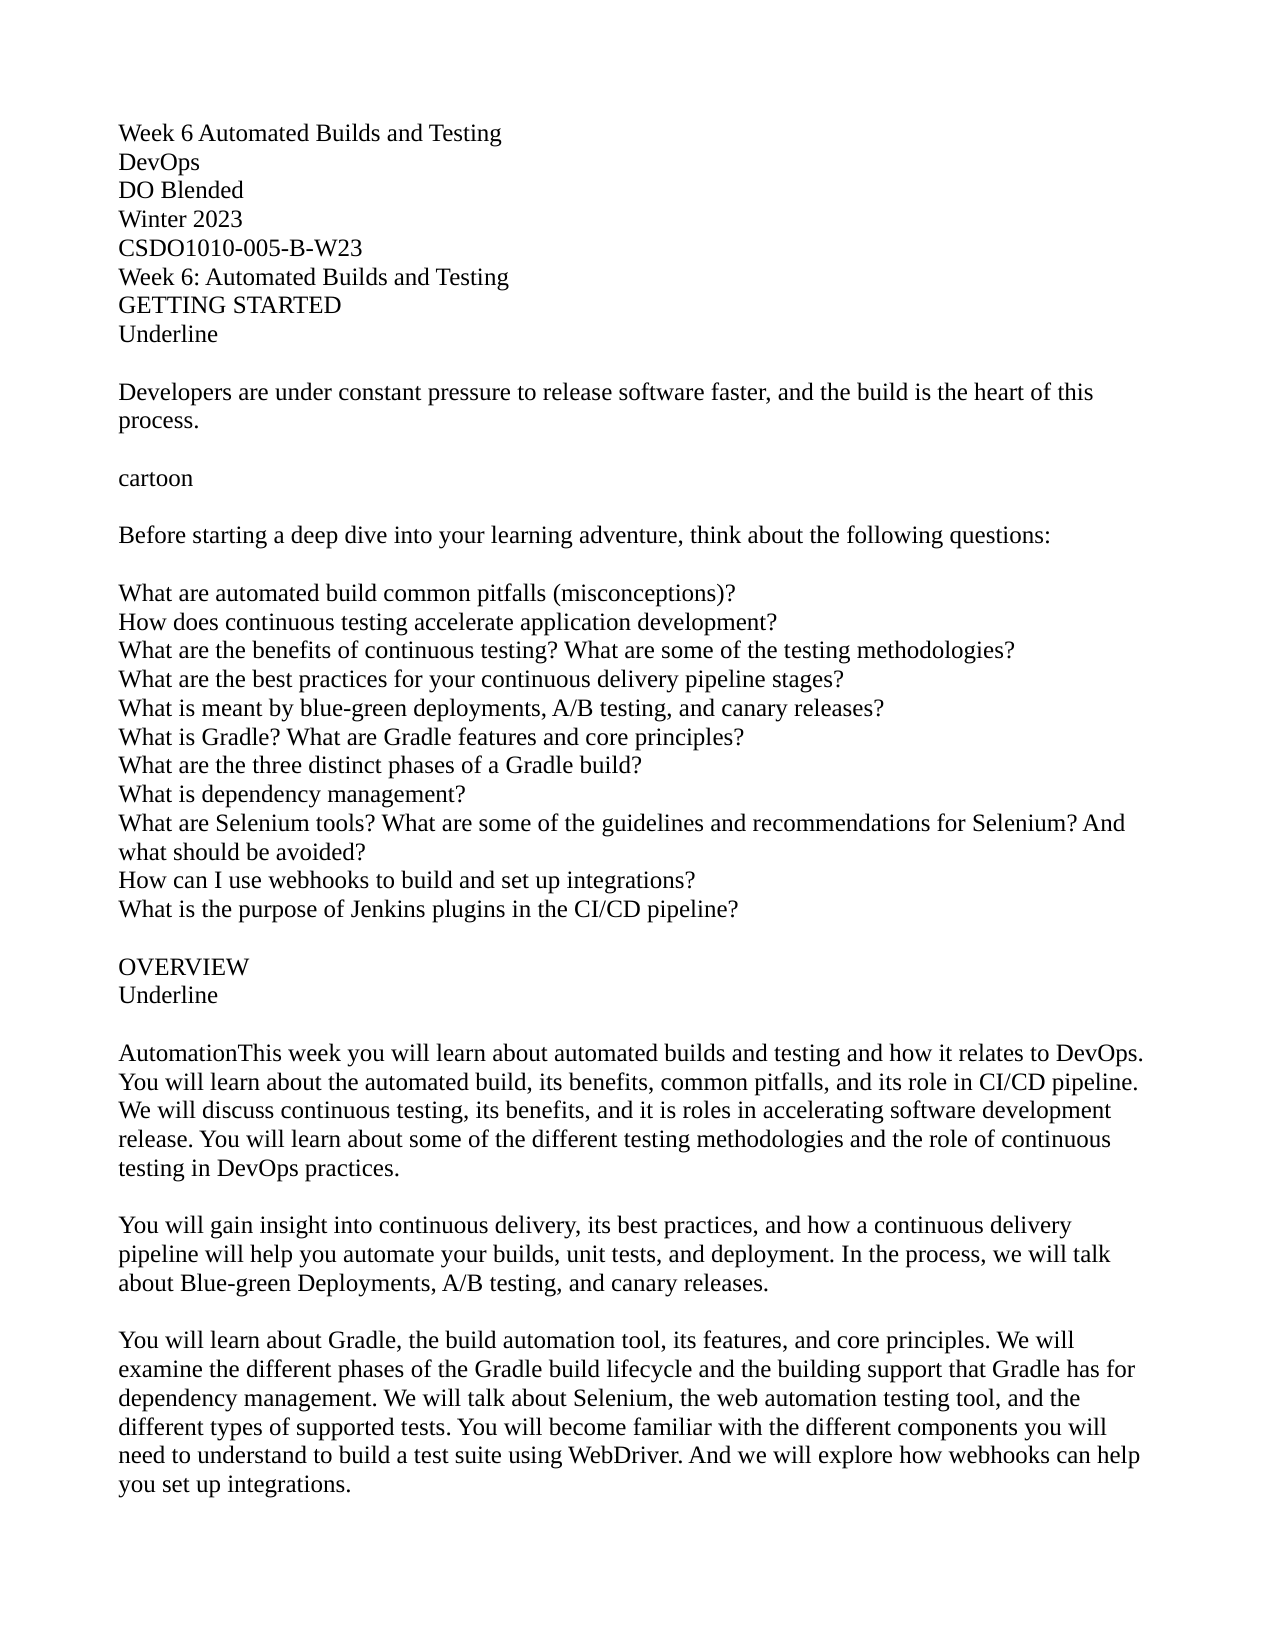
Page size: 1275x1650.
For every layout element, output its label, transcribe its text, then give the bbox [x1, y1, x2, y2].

text What is dependency management? [118, 779, 1157, 808]
text OVERVIEW [118, 952, 1157, 981]
text DevOps [118, 147, 1157, 176]
text Week 6 Automated Builds and Testing [118, 118, 1157, 147]
text cartoon [118, 463, 1157, 492]
text What are the best practices for your continuous delivery pipeline stages? [118, 664, 1157, 693]
text Underline [118, 319, 1157, 348]
text How does continuous testing accelerate application development? [118, 607, 1157, 636]
text What is meant by blue-green deployments, A/B testing, and canary releases? [118, 693, 1157, 722]
text Underline [118, 981, 1157, 1009]
text What are the three distinct phases of a Gradle build? [118, 751, 1157, 779]
text AutomationThis week you will learn about automated builds and testing and how it relates to DevOps. You will learn about the automated build, its benefits, common pitfalls, and its role in CI/CD pipeline. We will discuss continuous testing, its benefits, and it is roles in accelerating software development release. You will learn about some of the different testing methodologies and the role of continuous testing in DevOps practices. [118, 1038, 1157, 1182]
text What is Gradle? What are Gradle features and core principles? [118, 722, 1157, 751]
text How can I use webhooks to build and set up integrations? [118, 866, 1157, 894]
text Winter 2023 [118, 204, 1157, 233]
text DO Blended [118, 176, 1157, 204]
text Before starting a deep dive into your learning adventure, think about the following questions: [118, 521, 1157, 549]
text Week 6: Automated Builds and Testing [118, 262, 1157, 291]
text Developers are under constant pressure to release software faster, and the build is the heart of this process. [118, 377, 1157, 434]
text You will gain insight into continuous delivery, its best practices, and how a continuous delivery pipeline will help you automate your builds, unit tests, and deployment. In the process, we will talk about Blue-green Deployments, A/B testing, and canary releases. [118, 1211, 1157, 1297]
text What are Selenium tools? What are some of the guidelines and recommendations for Selenium? And what should be avoided? [118, 808, 1157, 866]
text CSDO1010-005-B-W23 [118, 233, 1157, 262]
text You will learn about Gradle, the build automation tool, its features, and core principles. We will examine the different phases of the Gradle build lifecycle and the building support that Gradle has for dependency management. We will talk about Selenium, the web automation testing tool, and the different types of supported tests. You will become familiar with the different components you will need to understand to build a test suite using WebDriver. And we will explore how webhooks can help you set up integrations. [118, 1326, 1157, 1498]
text What are automated build common pitfalls (misconceptions)? [118, 578, 1157, 607]
text GETTING STARTED [118, 291, 1157, 319]
text What are the benefits of continuous testing? What are some of the testing methodologies? [118, 636, 1157, 664]
text What is the purpose of Jenkins plugins in the CI/CD pipeline? [118, 894, 1157, 923]
